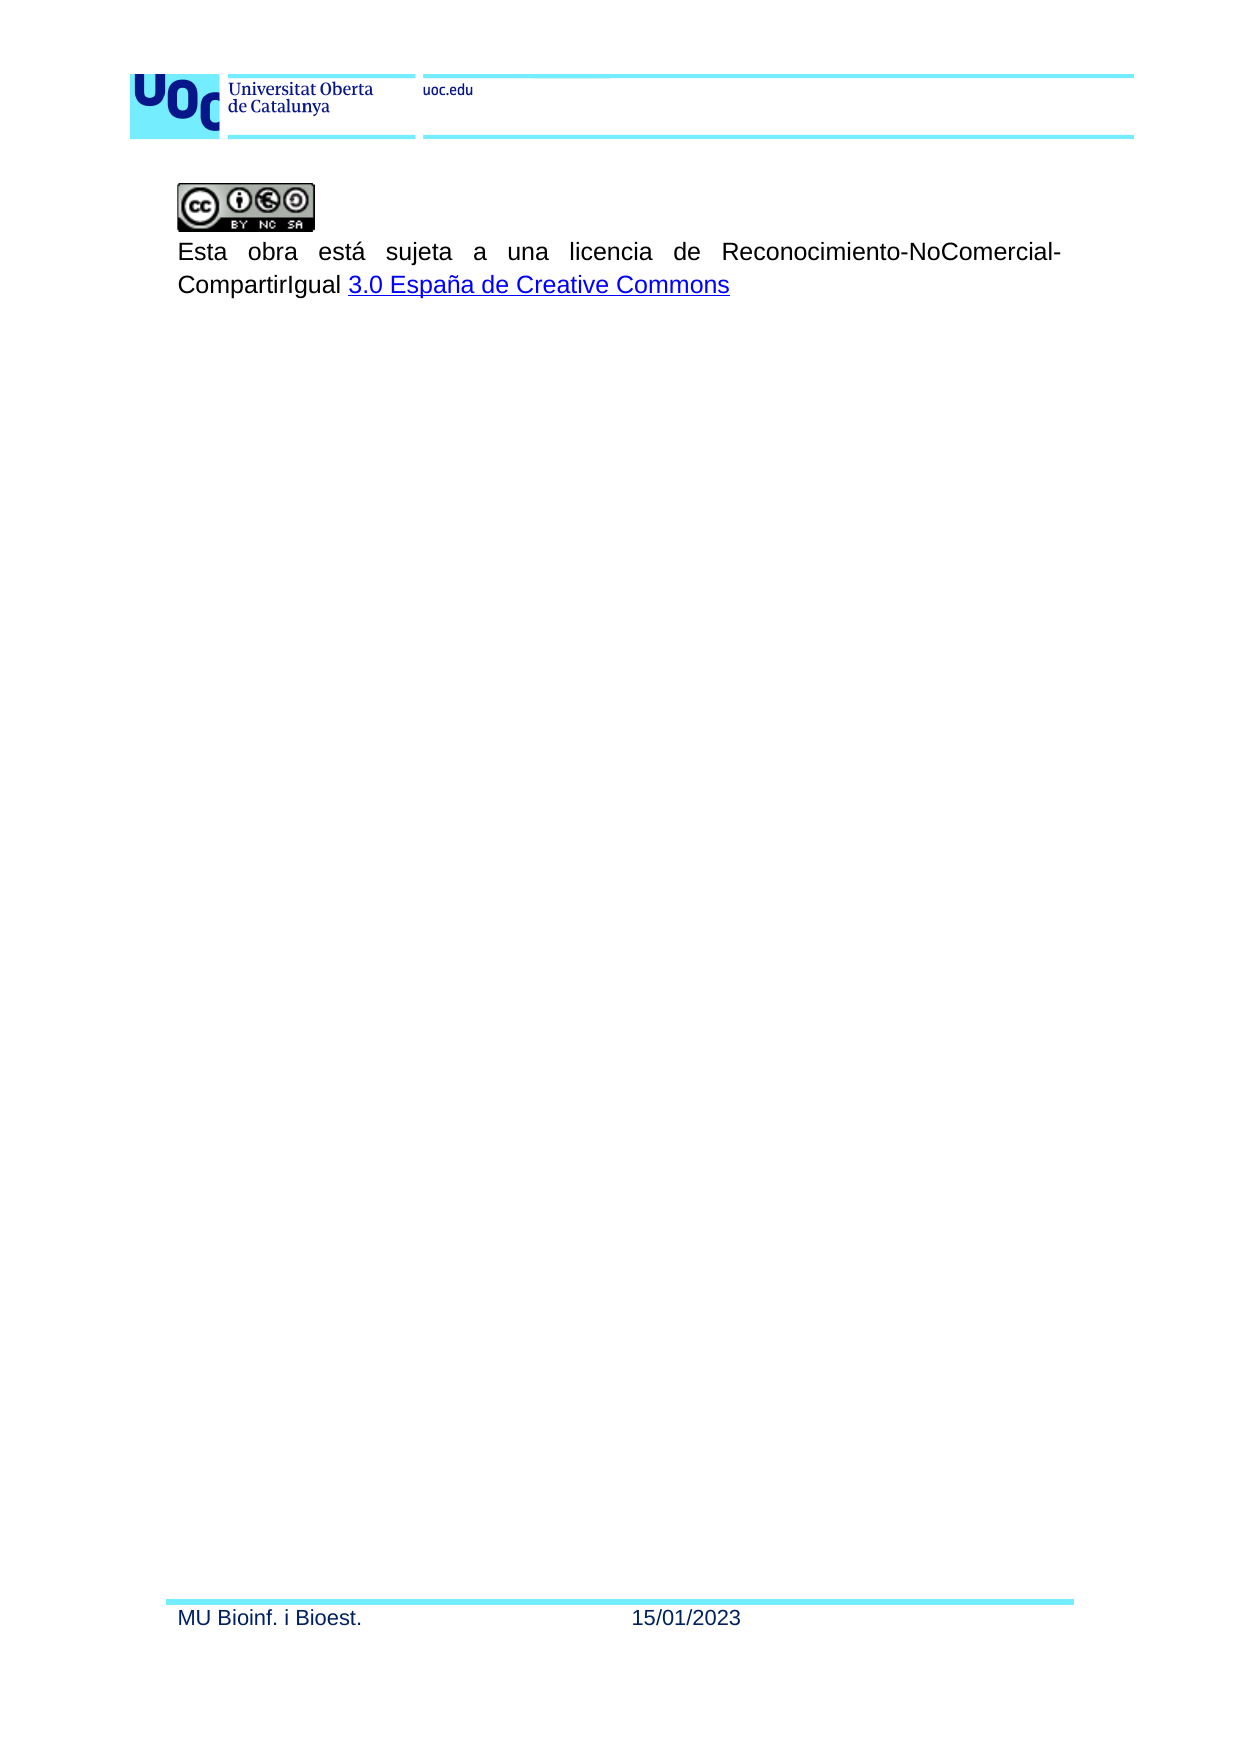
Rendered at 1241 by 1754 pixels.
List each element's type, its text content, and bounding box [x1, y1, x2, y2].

text Esta obra está sujeta a una licencia de Reconocimiento-NoComercial-CompartirIgual 3.0 España de Creative Commons [177, 184, 1063, 298]
picture [130, 73, 1134, 143]
picture [177, 183, 315, 232]
